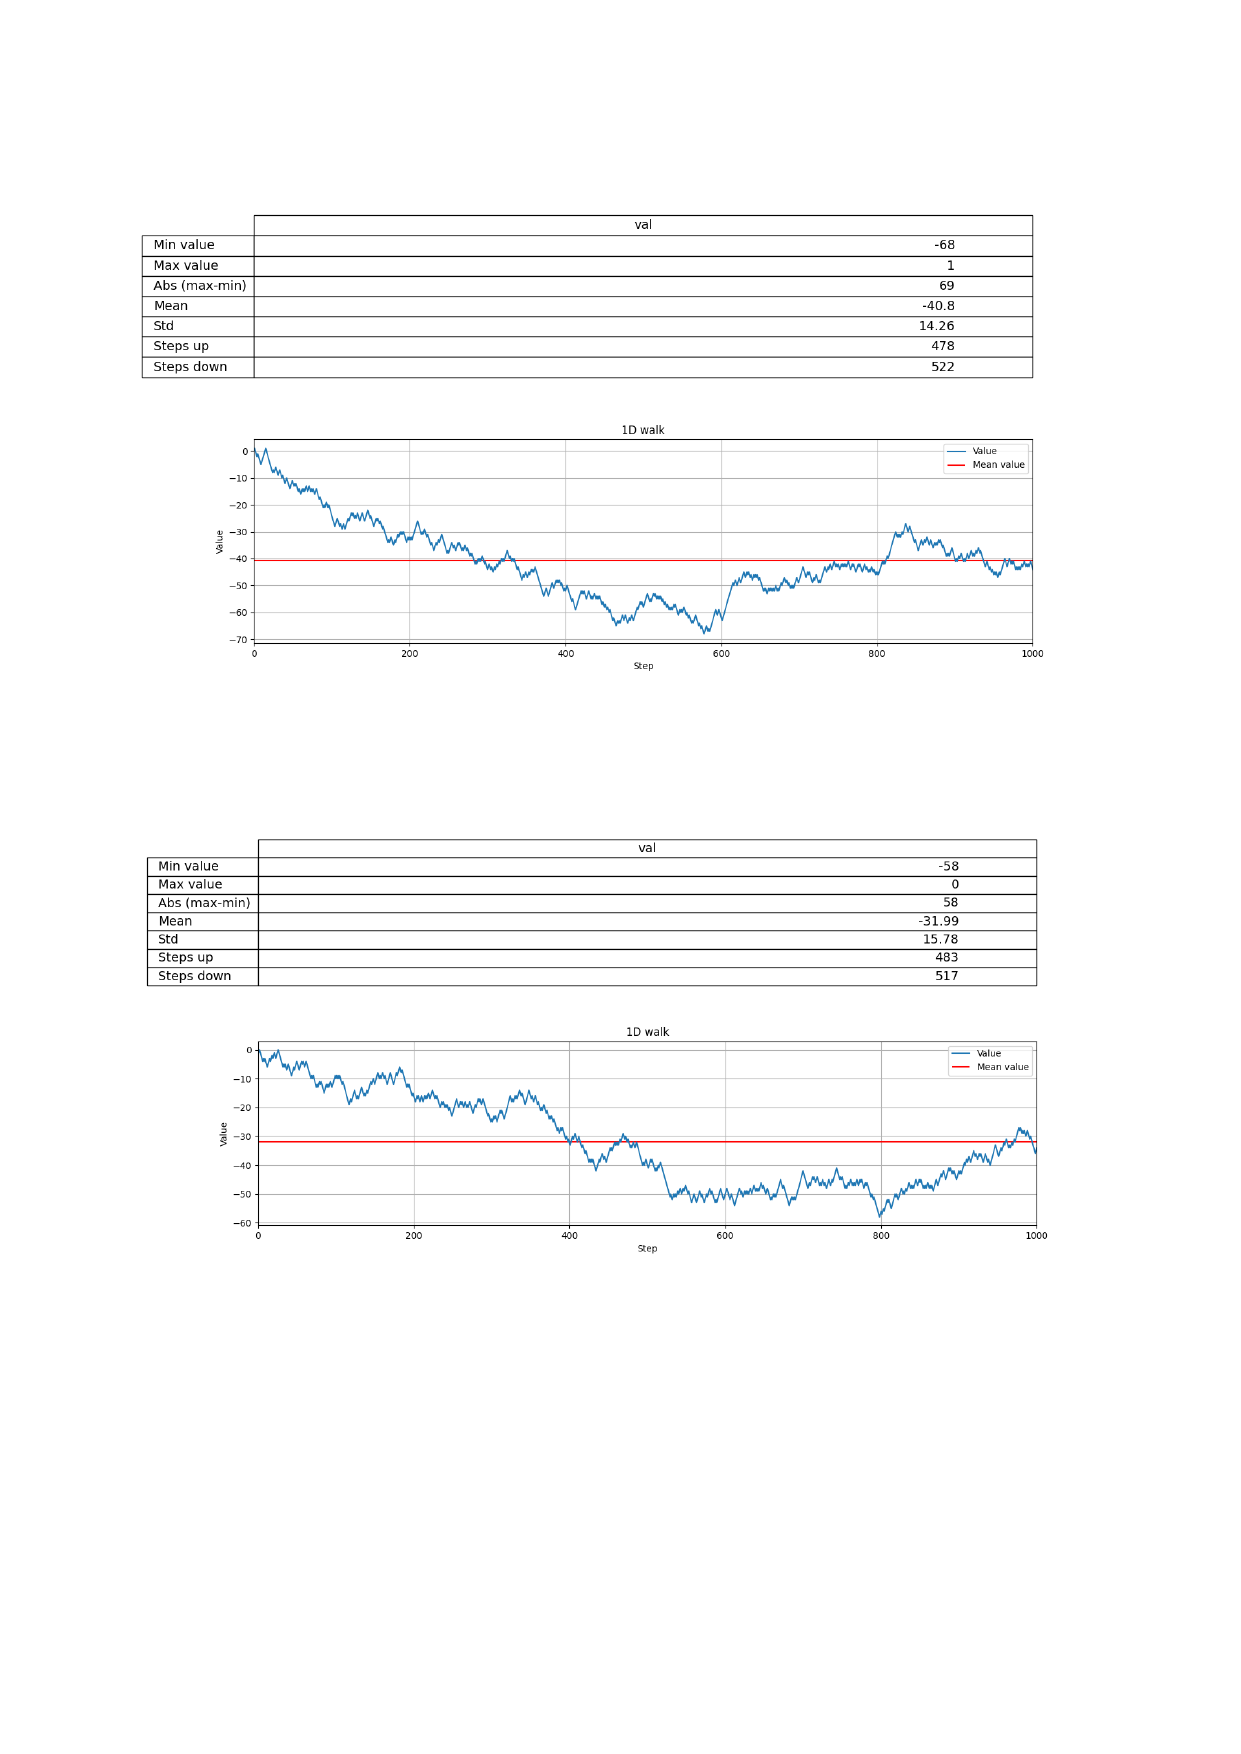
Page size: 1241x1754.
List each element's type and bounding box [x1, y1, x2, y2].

picture [128, 124, 1133, 707]
picture [132, 757, 1137, 1283]
